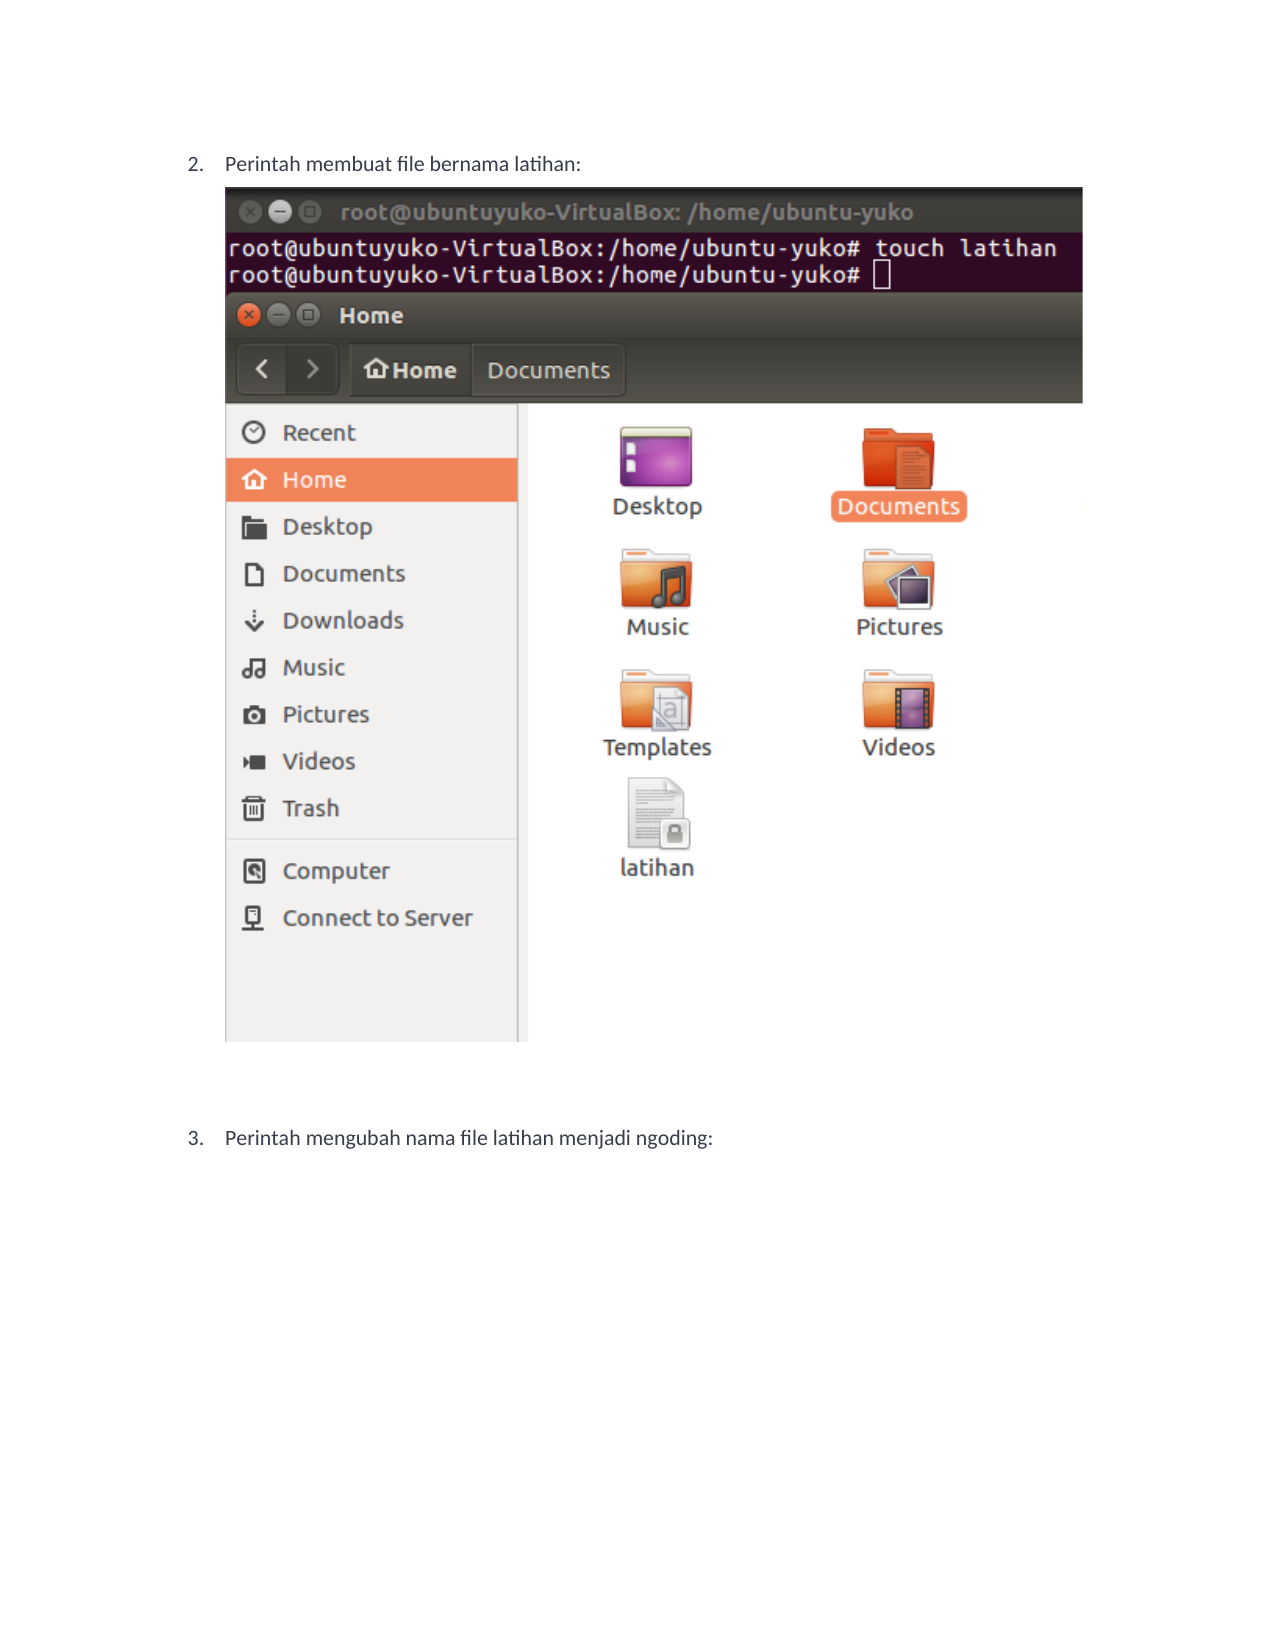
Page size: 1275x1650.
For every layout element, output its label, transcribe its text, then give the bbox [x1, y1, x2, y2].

list Perintah membuat file bernama latihan: [187, 150, 1125, 177]
list Perintah mengubah nama file latihan menjadi ngoding: [187, 1124, 1125, 1151]
